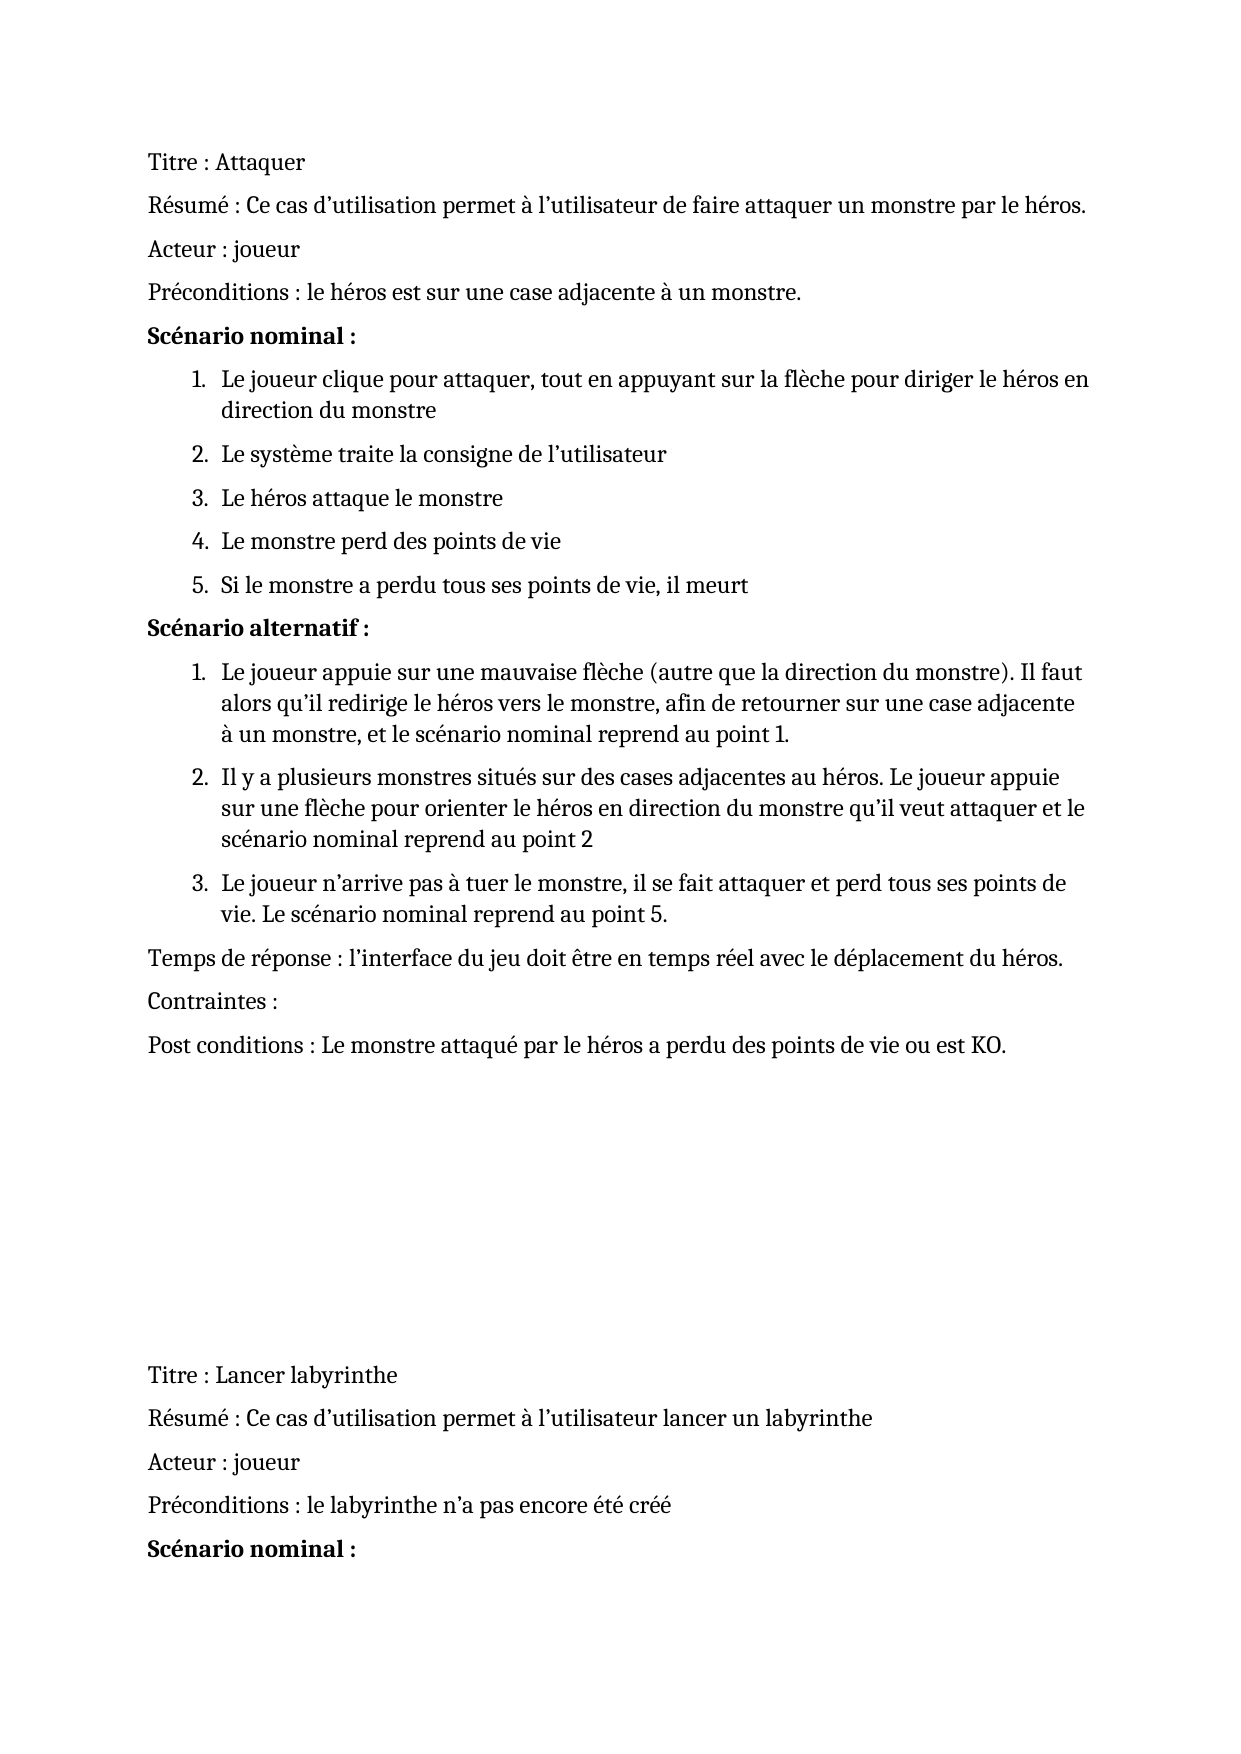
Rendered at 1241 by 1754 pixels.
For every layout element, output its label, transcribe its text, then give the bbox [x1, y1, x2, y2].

list Le joueur clique pour attaquer, tout en appuyant sur la flèche pour diriger le héros en direction du monstre [192, 365, 1093, 425]
text Préconditions : le labyrinthe n’a pas encore été créé [148, 1491, 1093, 1520]
list Il y a plusieurs monstres situés sur des cases adjacentes au héros. Le joueur appuie sur une flèche pour orienter le héros en direction du monstre qu’il veut attaquer et le scénario nominal reprend au point 2 [192, 763, 1093, 854]
text Contraintes : [148, 987, 1093, 1016]
text Scénario nominal : [148, 322, 1093, 351]
list Si le monstre a perdu tous ses points de vie, il meurt [192, 571, 1093, 599]
text Acteur : joueur [148, 1448, 1093, 1476]
list Le système traite la consigne de l’utilisateur [192, 440, 1093, 469]
text Résumé : Ce cas d’utilisation permet à l’utilisateur de faire attaquer un monstre par le héros. [148, 191, 1093, 220]
list Le monstre perd des points de vie [192, 527, 1093, 556]
text Préconditions : le héros est sur une case adjacente à un monstre. [148, 278, 1093, 307]
text Post conditions : Le monstre attaqué par le héros a perdu des points de vie ou est KO. [148, 1031, 1093, 1059]
text Résumé : Ce cas d’utilisation permet à l’utilisateur lancer un labyrinthe [148, 1404, 1093, 1433]
list Le joueur n’arrive pas à tuer le monstre, il se fait attaquer et perd tous ses points de vie. Le scénario nominal reprend au point 5. [192, 869, 1093, 929]
list Le joueur appuie sur une mauvaise flèche (autre que la direction du monstre). Il faut alors qu’il redirige le héros vers le monstre, afin de retourner sur une case adjacente à un monstre, et le scénario nominal reprend au point 1. [192, 658, 1093, 748]
text Temps de réponse : l’interface du jeu doit être en temps réel avec le déplacement du héros. [148, 943, 1093, 972]
text Acteur : joueur [148, 235, 1093, 263]
text Titre : Attaquer [148, 148, 1093, 176]
text Scénario nominal : [148, 1535, 1093, 1563]
list Le héros attaque le monstre [192, 483, 1093, 512]
text Scénario alternatif : [148, 614, 1093, 643]
text Titre : Lancer labyrinthe [148, 1361, 1093, 1389]
